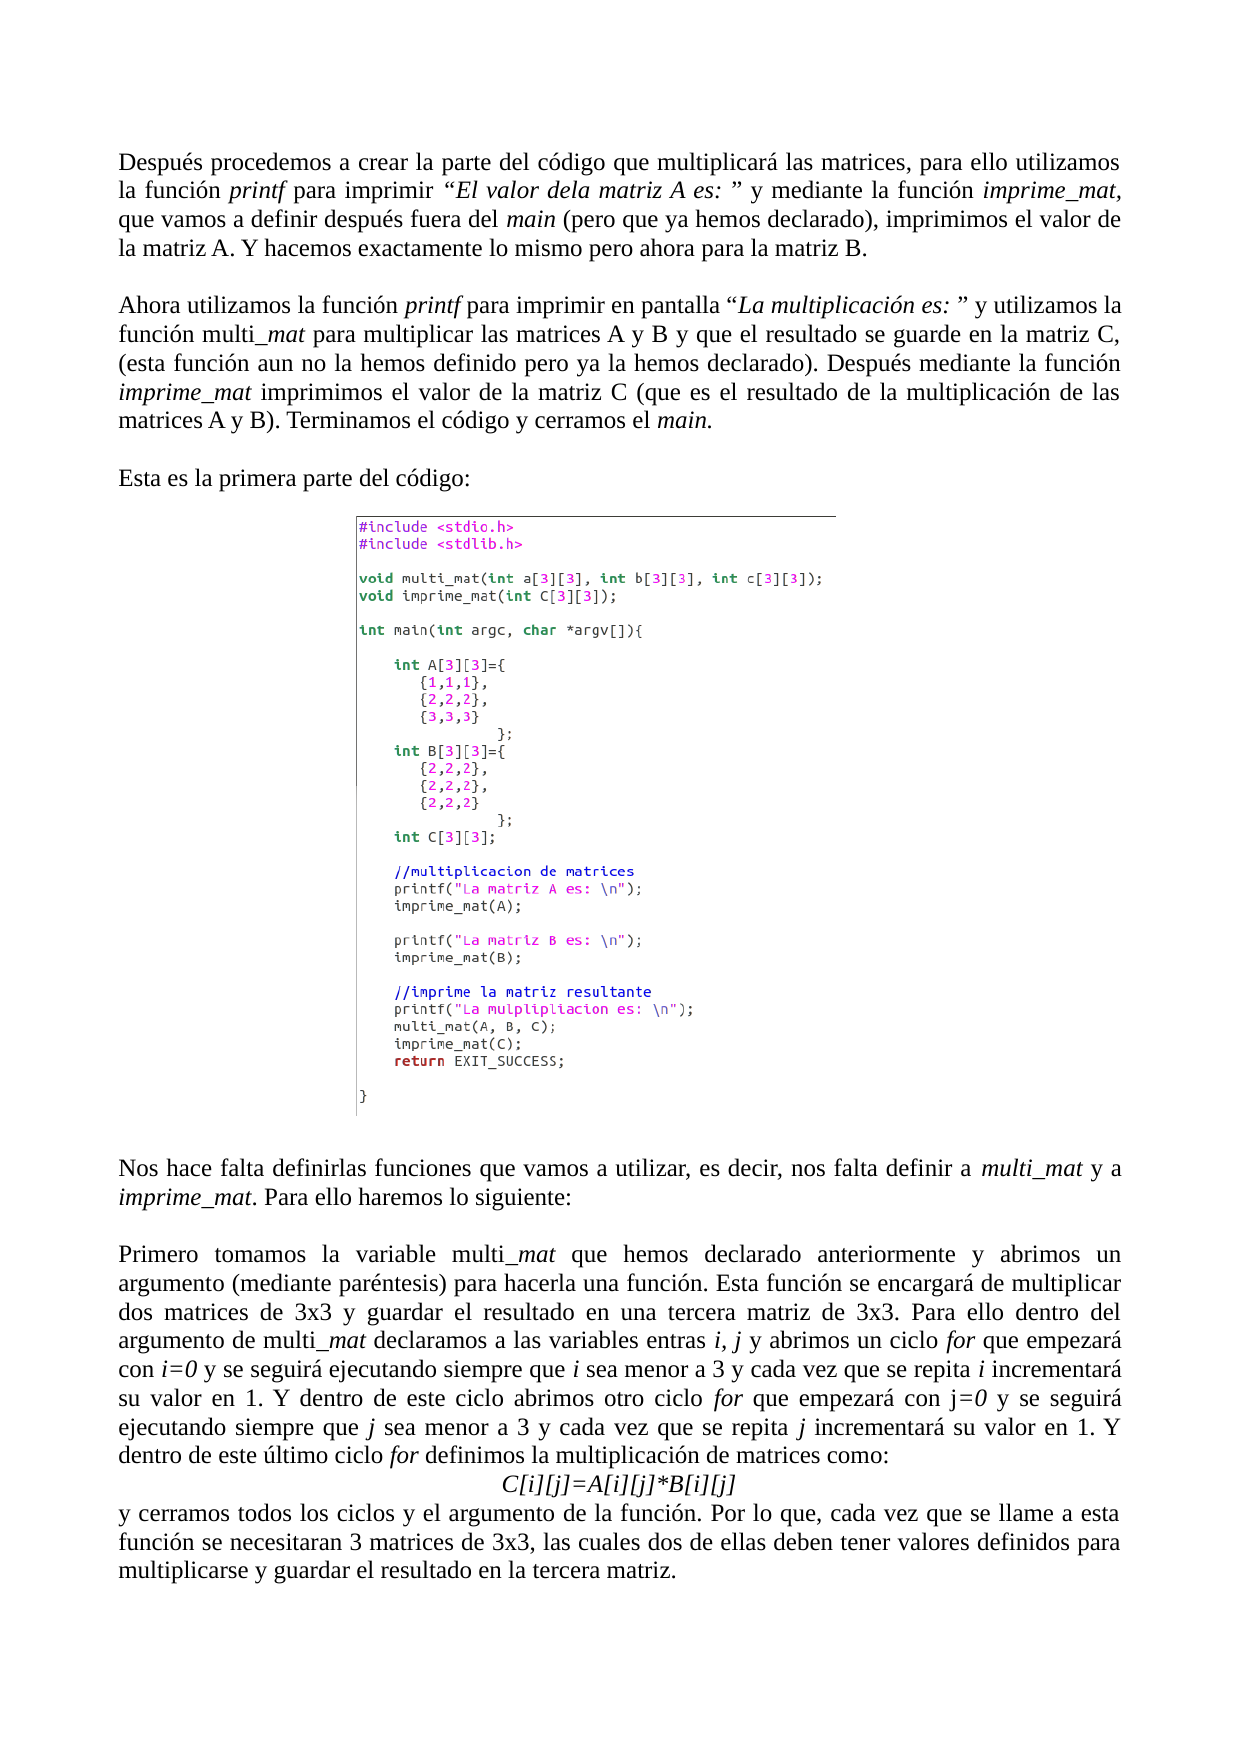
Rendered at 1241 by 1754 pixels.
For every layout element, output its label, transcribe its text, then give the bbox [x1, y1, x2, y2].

text Primero tomamos la variable multi_mat que hemos declarado anteriormente y abrimos un argumento (mediante paréntesis) para hacerla una función. Esta función se encargará de multiplicar dos matrices de 3x3 y guardar el resultado en una tercera matriz de 3x3. Para ello dentro del argumento de multi_mat declaramos a las variables entras i, j y abrimos un ciclo for que empezará con i=0 y se seguirá ejecutando siempre que i sea menor a 3 y cada vez que se repita i incrementará su valor en 1. Y dentro de este ciclo abrimos otro ciclo for que empezará con j=0 y se seguirá ejecutando siempre que j sea menor a 3 y cada vez que se repita j incrementará su valor en 1. Y dentro de este último ciclo for definimos la multiplicación de matrices como: [118, 1239, 1122, 1469]
text Esta es la primera parte del código: [118, 463, 1122, 492]
text C[i][j]=A[i][j]*B[i][j] [118, 1469, 1122, 1498]
text y cerramos todos los ciclos y el argumento de la función. Por lo que, cada vez que se llame a esta función se necesitaran 3 matrices de 3x3, las cuales dos de ellas deben tener valores definidos para multiplicarse y guardar el resultado en la tercera matriz. [118, 1498, 1122, 1584]
picture [356, 516, 836, 1116]
text Ahora utilizamos la función printf para imprimir en pantalla “La multiplicación es: ” y utilizamos la función multi_mat para multiplicar las matrices A y B y que el resultado se guarde en la matriz C, (esta función aun no la hemos definido pero ya la hemos declarado). Después mediante la función imprime_mat imprimimos el valor de la matriz C (que es el resultado de la multiplicación de las matrices A y B). Terminamos el código y cerramos el main. [118, 291, 1122, 434]
text Después procedemos a crear la parte del código que multiplicará las matrices, para ello utilizamos la función printf para imprimir “El valor dela matriz A es: ” y mediante la función imprime_mat, que vamos a definir después fuera del main (pero que ya hemos declarado), imprimimos el valor de la matriz A. Y hacemos exactamente lo mismo pero ahora para la matriz B. [118, 147, 1122, 262]
text Nos hace falta definirlas funciones que vamos a utilizar, es decir, nos falta definir a multi_mat y a imprime_mat. Para ello haremos lo siguiente: [118, 1153, 1122, 1211]
